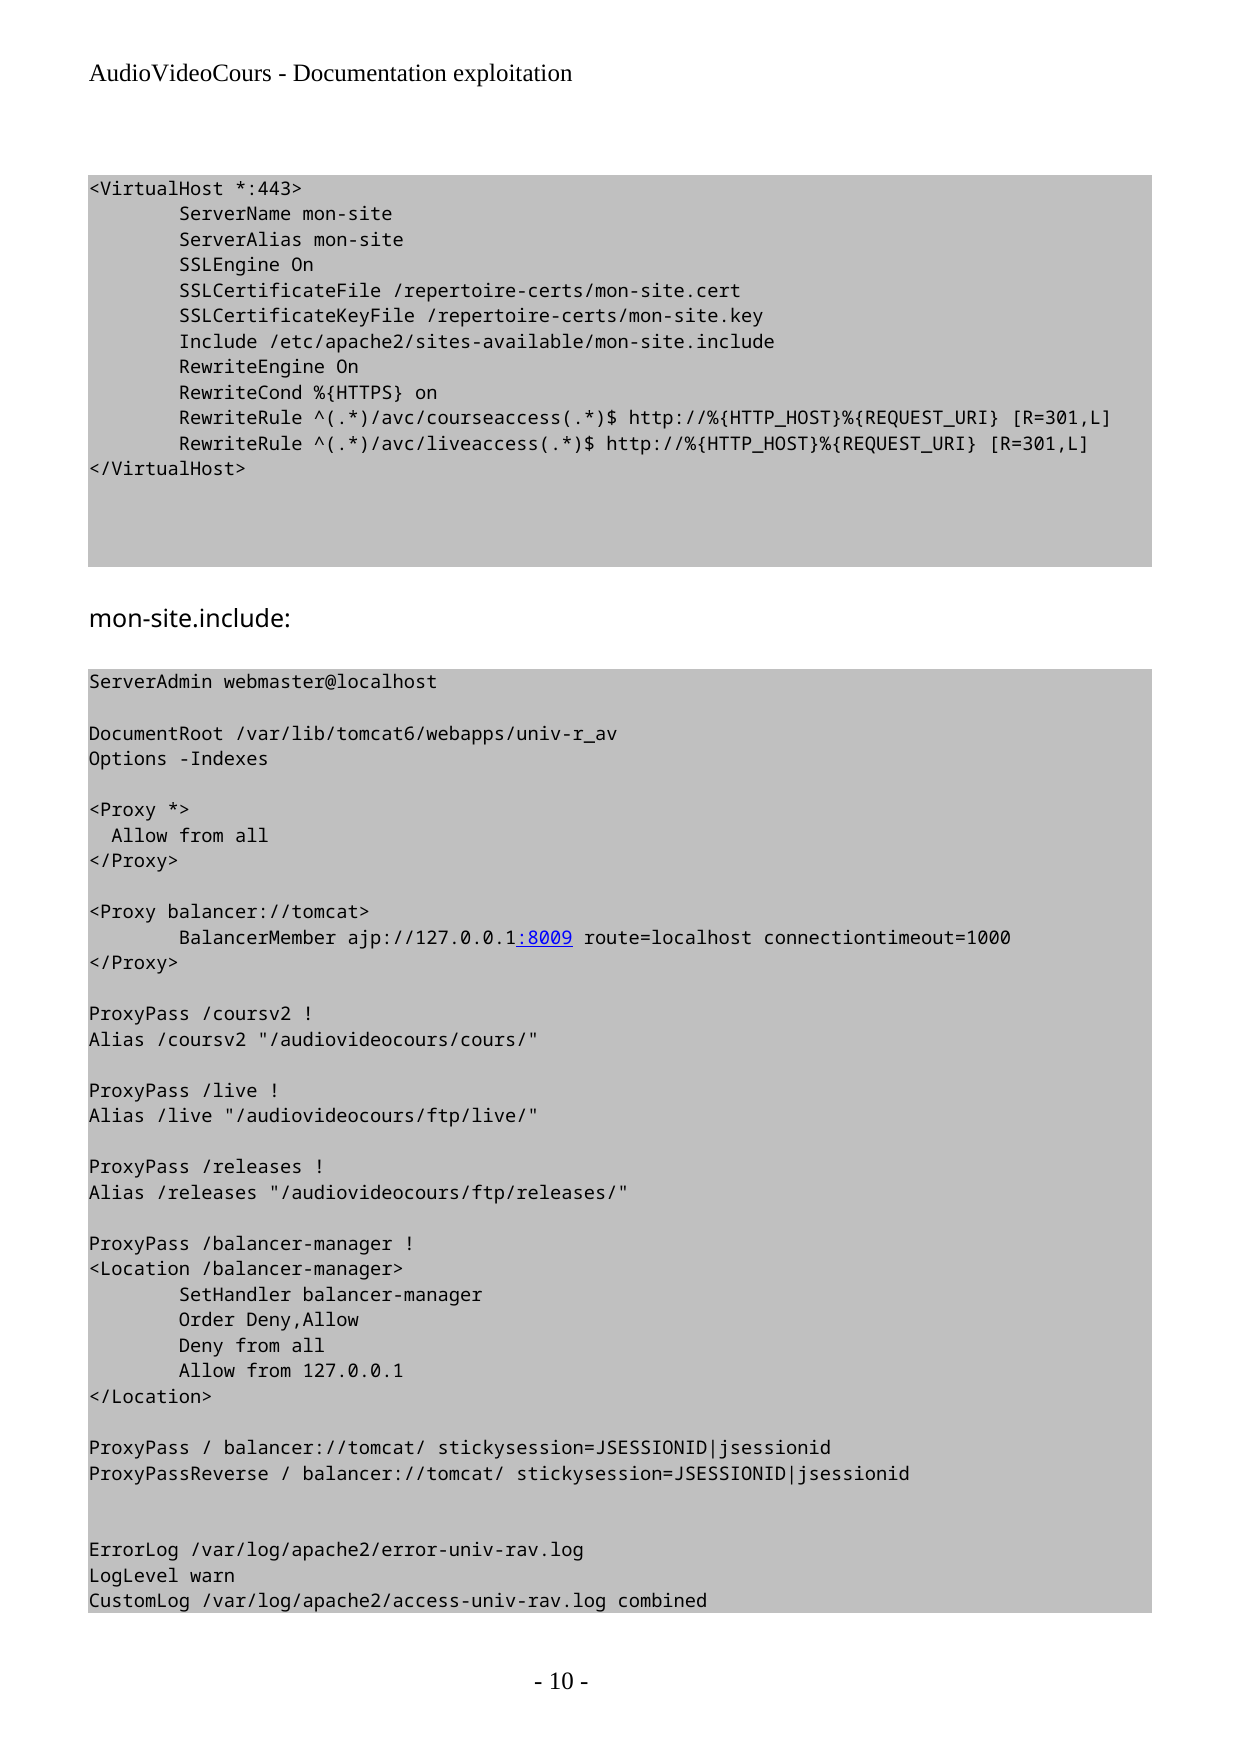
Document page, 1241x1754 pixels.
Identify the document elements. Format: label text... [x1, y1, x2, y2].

text </VirtualHost> [88, 456, 1152, 481]
text RewriteRule ^(.*)/avc/liveaccess(.*)$ http://%{HTTP_HOST}%{REQUEST_URI} [R=301,L] [88, 430, 1152, 456]
text RewriteEngine On [88, 354, 1152, 379]
text RewriteRule ^(.*)/avc/courseaccess(.*)$ http://%{HTTP_HOST}%{REQUEST_URI} [R=301,L] [88, 405, 1152, 430]
text Include /etc/apache2/sites-available/mon-site.include [88, 328, 1152, 354]
text SSLCertificateFile /repertoire-certs/mon-site.cert [88, 277, 1152, 303]
text SSLEngine On [88, 252, 1152, 277]
text ServerAlias mon-site [88, 226, 1152, 252]
text RewriteCond %{HTTPS} on [88, 379, 1152, 405]
text SSLCertificateKeyFile /repertoire-certs/mon-site.key [88, 303, 1152, 328]
text ServerAdmin webmaster@localhost DocumentRoot /var/lib/tomcat6/webapps/univ-r_av Options -Indexes <Proxy *> Allow from all </Proxy> <Proxy balancer://tomcat> BalancerMember ajp://127.0.0.1:8009 route=localhost connectiontimeout=1000 </Proxy> ProxyPass /coursv2 ! Alias /coursv2 "/audiovideocours/cours/" ProxyPass /live ! Alias /live "/audiovideocours/ftp/live/" ProxyPass /releases ! Alias /releases "/audiovideocours/ftp/releases/" ProxyPass /balancer-manager ! <Location /balancer-manager> SetHandler balancer-manager Order Deny,Allow Deny from all Allow from 127.0.0.1 </Location> ProxyPass / balancer://tomcat/ stickysession=JSESSIONID|jsessionid ProxyPassReverse / balancer://tomcat/ stickysession=JSESSIONID|jsessionid ErrorLog /var/log/apache2/error-univ-rav.log LogLevel warn CustomLog /var/log/apache2/access-univ-rav.log combined [88, 669, 1152, 1613]
text <VirtualHost *:443> [88, 175, 1152, 201]
text mon-site.include: [88, 601, 1152, 635]
text ServerName mon-site [88, 201, 1152, 226]
